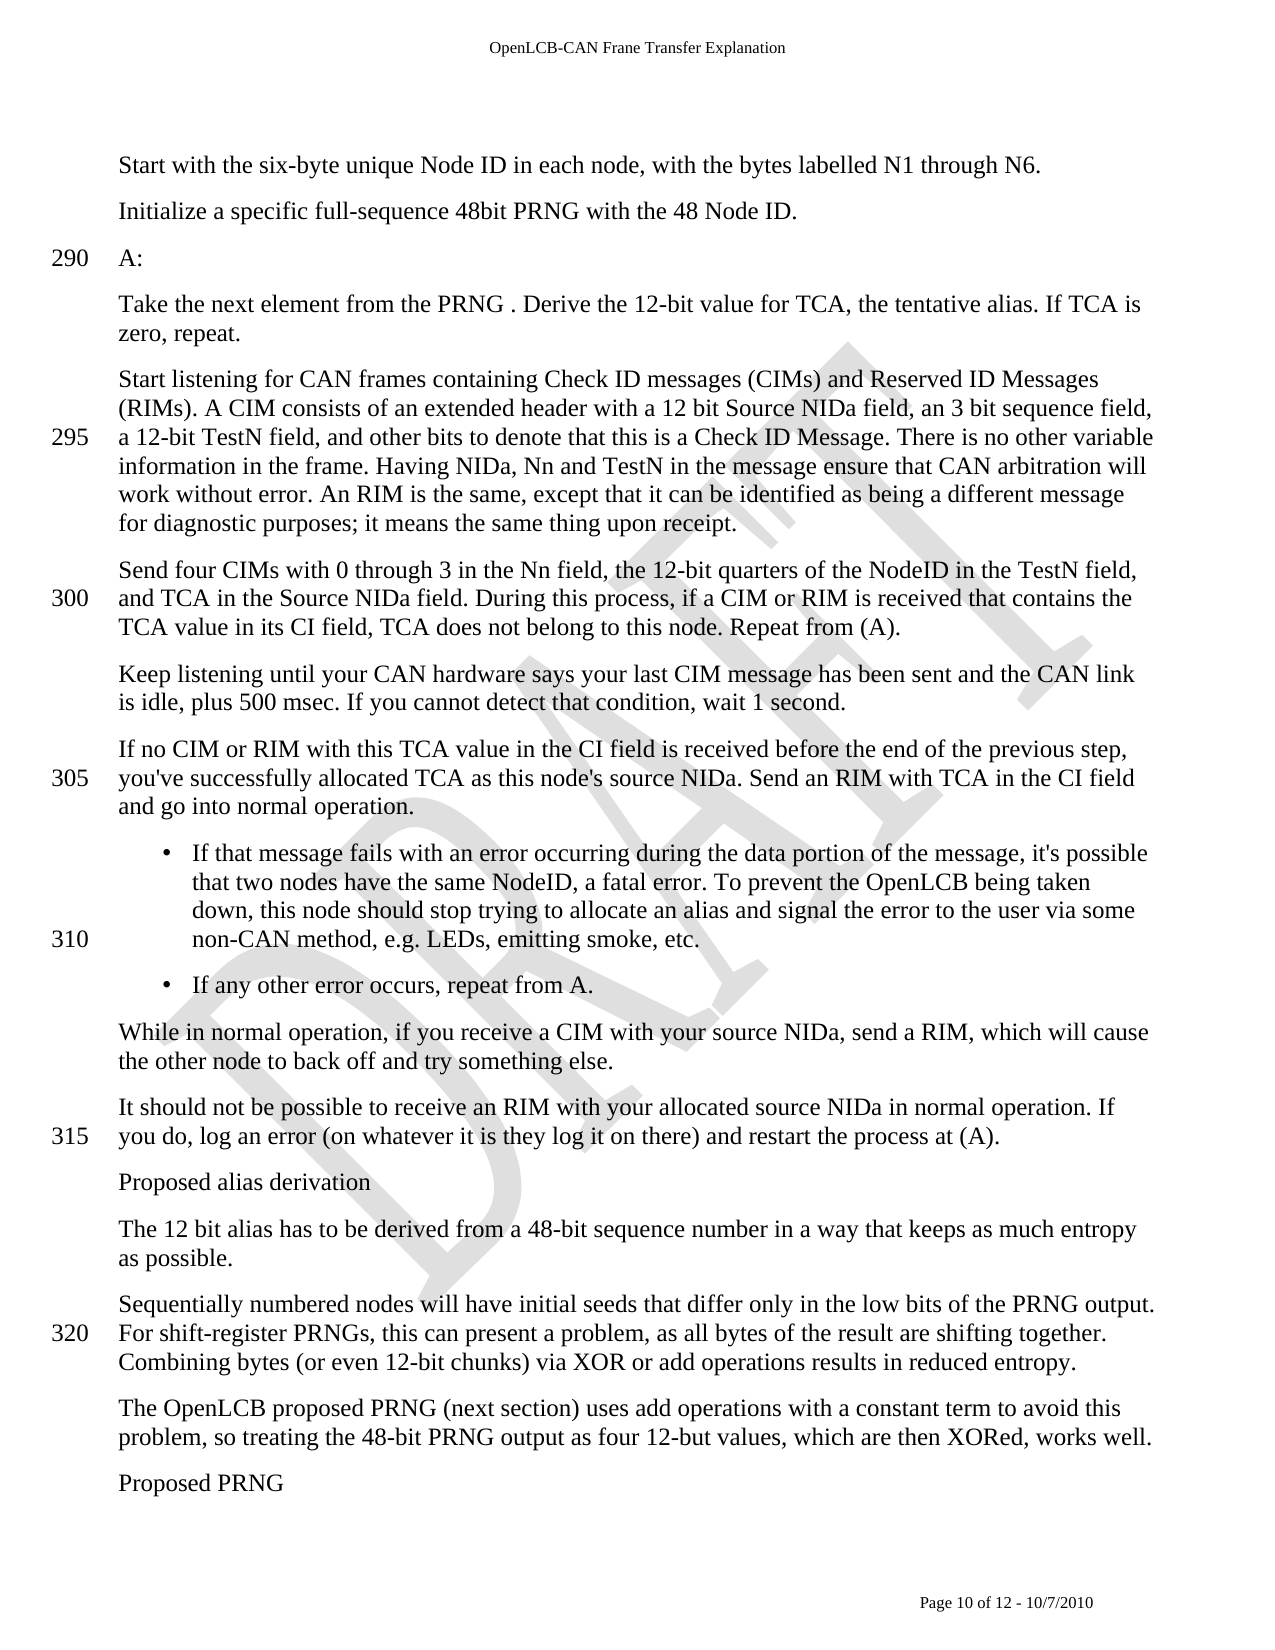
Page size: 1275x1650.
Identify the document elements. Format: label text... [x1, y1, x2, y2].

list If any other error occurs, repeat from A. [360, 971, 462, 999]
text The OpenLCB proposed PRNG (next section) uses add operations with a constant term to avoid this problem, so treating the 48-bit PRNG output as four 12-but values, which are then XORed, works well. [118, 1393, 1157, 1451]
text Start listening for CAN frames containing Check ID messages (CIMs) and Reserved ID Messages (RIMs). A CIM consists of an extended header with a 12 bit Source NIDa field, an 3 bit sequence field, a 12-bit TestN field, and other bits to denote that this is a Check ID Message. There is no other variable information in the frame. Having NIDa, Nn and TestN in the message ensure that CAN arbitration will work without error. An RIM is the same, except that it can be identified as being a different message for diagnostic purposes; it means the same thing upon receipt. [118, 364, 898, 537]
text A: [118, 243, 1157, 272]
text If no CIM or RIM with this TCA value in the CI field is received before the end of the previous step, you've successfully allocated TCA as this node's source NIDa. Send an RIM with TCA in the CI field and go into normal operation. [569, 734, 701, 820]
text Take the next element from the PRNG . Derive the 12-bit value for TCA, the tentative alias. If TCA is zero, repeat. [118, 289, 1157, 347]
text Proposed alias derivation [363, 1167, 494, 1196]
text The 12 bit alias has to be derived from a 48-bit sequence number in a way that keeps as much entropy as possible. [118, 1214, 424, 1271]
text Start listening for CAN frames containing Check ID messages (CIMs) and Reserved ID Messages (RIMs). A CIM consists of an extended header with a 12 bit Source NIDa field, an 3 bit sequence field, a 12-bit TestN field, and other bits to denote that this is a Check ID Message. There is no other variable information in the frame. Having NIDa, Nn and TestN in the message ensure that CAN arbitration will work without error. An RIM is the same, except that it can be identified as being a different message for diagnostic purposes; it means the same thing upon receipt. [816, 364, 1157, 537]
text It should not be possible to receive an RIM with your allocated source NIDa in normal operation. If you do, log an error (on whatever it is they log it on there) and restart the process at (A). [590, 1092, 1157, 1150]
list If any other error occurs, repeat from A. [228, 977, 340, 999]
text It should not be possible to receive an RIM with your allocated source NIDa in normal operation. If you do, log an error (on whatever it is they log it on there) and restart the process at (A). [484, 1092, 584, 1150]
text Send four CIMs with 0 through 3 in the Nn field, the 12-bit quarters of the NodeID in the TestN field, and TCA in the Source NIDa field. During this process, if a CIM or RIM is received that contains the TCA value in its CI field, TCA does not belong to this node. Repeat from (A). [959, 555, 1157, 641]
text Send four CIMs with 0 through 3 in the Nn field, the 12-bit quarters of the NodeID in the TestN field, and TCA in the Source NIDa field. During this process, if a CIM or RIM is received that contains the TCA value in its CI field, TCA does not belong to this node. Repeat from (A). [118, 555, 701, 641]
text Keep listening until your CAN hardware says your last CIM message has been sent and the CAN link is idle, plus 500 msec. If you cannot detect that condition, wait 1 second. [537, 659, 776, 716]
text Proposed PRNG [118, 1468, 1157, 1497]
text The 12 bit alias has to be derived from a 48-bit sequence number in a way that keeps as much entropy as possible. [410, 1214, 485, 1251]
text Sequentially numbered nodes will have initial seeds that differ only in the low bits of the PRNG output. For shift-register PRNGs, this can present a problem, as all bytes of the result are shifting together. Combining bytes (or even 12-bit chunks) via XOR or add operations results in reduced entropy. [118, 1289, 1157, 1375]
text Keep listening until your CAN hardware says your last CIM message has been sent and the CAN link is idle, plus 500 msec. If you cannot detect that condition, wait 1 second. [118, 659, 536, 716]
text While in normal operation, if you receive a CIM with your source NIDa, send a RIM, which will cause the other node to back off and try something else. [417, 1017, 537, 1074]
text Start with the six-byte unique Node ID in each node, with the bytes labelled N1 through N6. [118, 150, 1157, 179]
list If that message fails with an error occurring during the data portion of the message, it's possible that two nodes have the same NodeID, a fatal error. To prevent the OpenLCB being taken down, this node should stop trying to allocate an alias and signal the error to the user via some non-CAN method, e.g. LEDs, emitting smoke, etc. [671, 838, 1157, 953]
text Send four CIMs with 0 through 3 in the Nn field, the 12-bit quarters of the NodeID in the TestN field, and TCA in the Source NIDa field. During this process, if a CIM or RIM is received that contains the TCA value in its CI field, TCA does not belong to this node. Repeat from (A). [665, 555, 1002, 641]
list If that message fails with an error occurring during the data portion of the message, it's possible that two nodes have the same NodeID, a fatal error. To prevent the OpenLCB being taken down, this node should stop trying to allocate an alias and signal the error to the user via some non-CAN method, e.g. LEDs, emitting smoke, etc. [367, 838, 515, 953]
list If any other error occurs, repeat from A. [596, 971, 721, 999]
text While in normal operation, if you receive a CIM with your source NIDa, send a RIM, which will cause the other node to back off and try something else. [118, 1017, 227, 1074]
text While in normal operation, if you receive a CIM with your source NIDa, send a RIM, which will cause the other node to back off and try something else. [213, 1017, 427, 1074]
text It should not be possible to receive an RIM with your allocated source NIDa in normal operation. If you do, log an error (on whatever it is they log it on there) and restart the process at (A). [288, 1092, 483, 1150]
list If any other error occurs, repeat from A. [741, 971, 1157, 999]
text Proposed alias derivation [520, 1167, 1157, 1196]
text If no CIM or RIM with this TCA value in the CI field is received before the end of the previous step, you've successfully allocated TCA as this node's source NIDa. Send an RIM with TCA in the CI field and go into normal operation. [118, 734, 608, 820]
text If no CIM or RIM with this TCA value in the CI field is received before the end of the previous step, you've successfully allocated TCA as this node's source NIDa. Send an RIM with TCA in the CI field and go into normal operation. [837, 734, 1157, 820]
list If that message fails with an error occurring during the data portion of the message, it's possible that two nodes have the same NodeID, a fatal error. To prevent the OpenLCB being taken down, this node should stop trying to allocate an alias and signal the error to the user via some non-CAN method, e.g. LEDs, emitting smoke, etc. [162, 838, 416, 953]
text Keep listening until your CAN hardware says your last CIM message has been sent and the CAN link is idle, plus 500 msec. If you cannot detect that condition, wait 1 second. [798, 659, 1157, 716]
text If no CIM or RIM with this TCA value in the CI field is received before the end of the previous step, you've successfully allocated TCA as this node's source NIDa. Send an RIM with TCA in the CI field and go into normal operation. [647, 734, 880, 820]
text Initialize a specific full-sequence 48bit PRNG with the 48 Node ID. [118, 196, 1157, 225]
list If any other error occurs, repeat from A. [162, 971, 216, 999]
text It should not be possible to receive an RIM with your allocated source NIDa in normal operation. If you do, log an error (on whatever it is they log it on there) and restart the process at (A). [118, 1092, 303, 1150]
text The 12 bit alias has to be derived from a 48-bit sequence number in a way that keeps as much entropy as possible. [470, 1214, 1157, 1271]
text Proposed alias derivation [118, 1167, 349, 1196]
list If that message fails with an error occurring during the data portion of the message, it's possible that two nodes have the same NodeID, a fatal error. To prevent the OpenLCB being taken down, this node should stop trying to allocate an alias and signal the error to the user via some non-CAN method, e.g. LEDs, emitting smoke, etc. [492, 838, 700, 953]
list If any other error occurs, repeat from A. [502, 972, 579, 999]
text While in normal operation, if you receive a CIM with your source NIDa, send a RIM, which will cause the other node to back off and try something else. [523, 1017, 1157, 1074]
